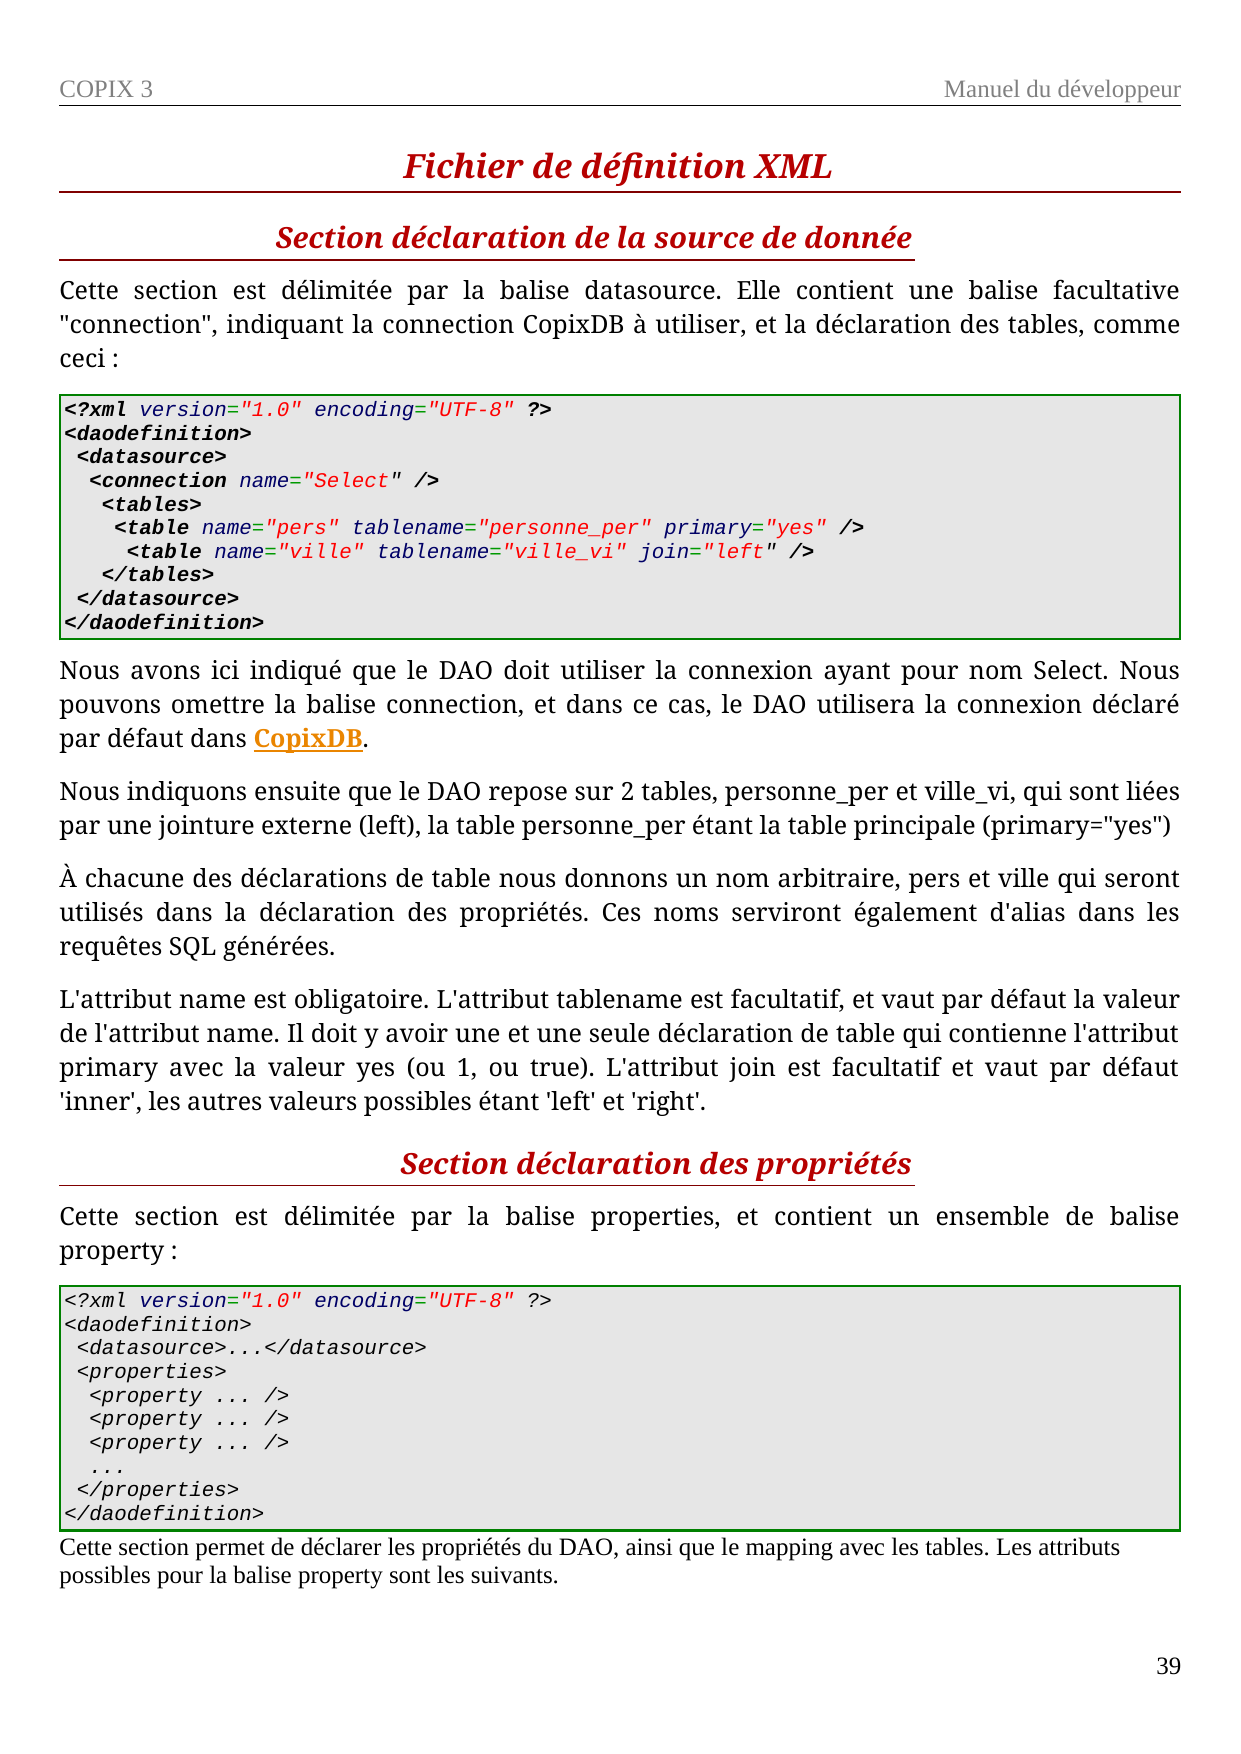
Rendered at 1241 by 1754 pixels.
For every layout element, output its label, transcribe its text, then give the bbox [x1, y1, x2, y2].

text <property ... /> [61, 1380, 1179, 1403]
text <properties> [61, 1356, 1179, 1380]
text <table name="pers" tablename="personne_per" primary="yes" /> [61, 512, 1179, 536]
text <datasource>...</datasource> [61, 1332, 1179, 1356]
text L'attribut name est obligatoire. L'attribut tablename est facultatif, et vaut par défaut la valeur de l'attribut name. Il doit y avoir une et une seule déclaration de table qui contienne l'attribut primary avec la valeur yes (ou 1, ou true). L'attribut join est facultatif et vaut par défaut 'inner', les autres valeurs possibles étant 'left' et 'right'. [59, 982, 1181, 1118]
text </datasource> [61, 583, 1179, 607]
subtitle Section déclaration de la source de donnée [59, 218, 915, 259]
text Nous indiquons ensuite que le DAO repose sur 2 tables, personne_per et ville_vi, qui sont liées par une jointure externe (left), la table personne_per étant la table principale (primary="yes") [59, 774, 1181, 842]
text <connection name="Select" /> [61, 465, 1179, 488]
subtitle Section déclaration des propriétés [59, 1143, 915, 1185]
text À chacune des déclarations de table nous donnons un nom arbitraire, pers et ville qui seront utilisés dans la déclaration des propriétés. Ces noms serviront également d'alias dans les requêtes SQL générées. [59, 861, 1181, 963]
text <property ... /> [61, 1427, 1179, 1451]
text <?xml version="1.0" encoding="UTF-8" ?> [61, 1287, 1179, 1309]
text </daodefinition> [61, 1498, 1179, 1529]
text <datasource> [61, 441, 1179, 465]
text <?xml version="1.0" encoding="UTF-8" ?> [61, 396, 1179, 418]
subtitle Fichier de définition XML [59, 143, 1181, 191]
text ... [61, 1451, 1179, 1474]
text <table name="ville" tablename="ville_vi" join="left" /> [61, 536, 1179, 559]
text </daodefinition> [61, 607, 1179, 638]
text Cette section est délimitée par la balise datasource. Elle contient une balise facultative "connection", indiquant la connection CopixDB à utiliser, et la déclaration des tables, comme ceci : [59, 273, 1181, 375]
text <tables> [61, 488, 1179, 512]
text Nous avons ici indiqué que le DAO doit utiliser la connexion ayant pour nom Select. Nous pouvons omettre la balise connection, et dans ce cas, le DAO utilisera la connexion déclaré par défaut dans CopixDB. [59, 653, 1181, 755]
text <property ... /> [61, 1403, 1179, 1427]
text </tables> [61, 559, 1179, 583]
text </properties> [61, 1474, 1179, 1498]
text Cette section est délimitée par la balise properties, et contient un ensemble de balise property : [59, 1198, 1181, 1266]
text <daodefinition> [61, 1309, 1179, 1332]
text Cette section permet de déclarer les propriétés du DAO, ainsi que le mapping avec les tables. Les attributs possibles pour la balise property sont les suivants. [59, 1532, 1181, 1589]
text <daodefinition> [61, 418, 1179, 441]
